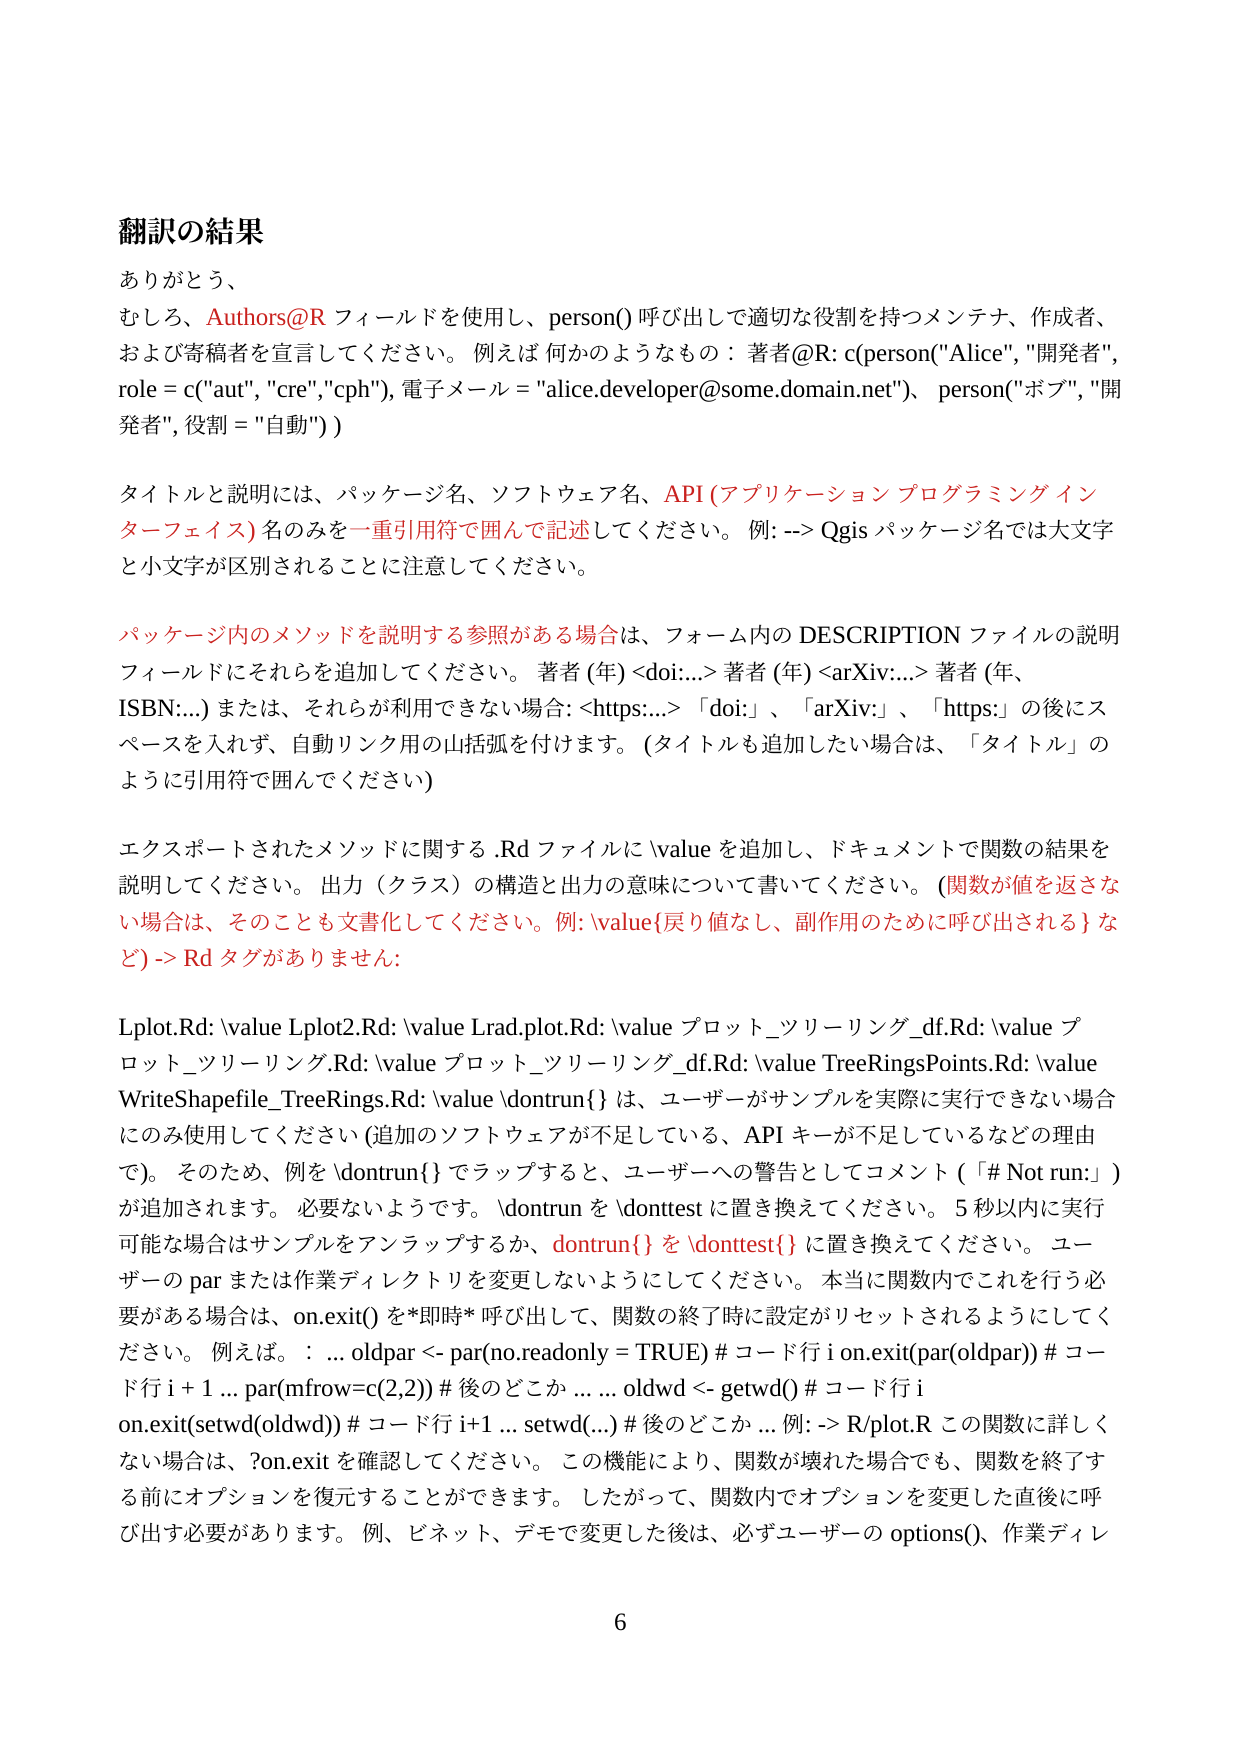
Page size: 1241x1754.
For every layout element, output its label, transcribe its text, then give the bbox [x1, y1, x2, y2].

text ありがとう、 [118, 263, 1122, 295]
text Lplot.Rd: \value Lplot2.Rd: \value Lrad.plot.Rd: \value プロット_ツリーリング_df.Rd: \value プロット_ツリーリング.Rd: \value プロット_ツリーリング_df.Rd: \value TreeRingsPoints.Rd: \value WriteShapefile_TreeRings.Rd: \value \dontrun{} は、ユーザーがサンプルを実際に実行できない場合にのみ使用してください (追加のソフトウェアが不足している、API キーが不足しているなどの理由で)。 そのため、例を \dontrun{} でラップすると、ユーザーへの警告としてコメント (「# Not run:」) が追加されます。 必要ないようです。 \dontrun を \donttest に置き換えてください。 5 秒以内に実行可能な場合はサンプルをアンラップするか、dontrun{} を \donttest{} に置き換えてください。 ユーザーの par または作業ディレクトリを変更しないようにしてください。 本当に関数内でこれを行う必要がある場合は、on.exit() を*即時* 呼び出して、関数の終了時に設定がリセットされるようにしてください。 例えば。： ... oldpar <- par(no.readonly = TRUE) # コード行 i on.exit(par(oldpar)) # コード行 i + 1 ... par(mfrow=c(2,2)) # 後のどこか ... ... oldwd <- getwd() # コード行 i on.exit(setwd(oldwd)) # コード行 i+1 ... setwd(...) # 後のどこか ... 例: -> R/plot.R この関数に詳しくない場合は、?on.exit を確認してください。 この機能により、関数が壊れた場合でも、関数を終了する前にオプションを復元することができます。 したがって、関数内でオプションを変更した直後に呼び出す必要があります。 例、ビネット、デモで変更した後は、必ずユーザーの options()、作業ディレ [118, 1010, 1122, 1548]
text パッケージ内のメソッドを説明する参照がある場合は、フォーム内の DESCRIPTION ファイルの説明フィールドにそれらを追加してください。 著者 (年) <doi:...> 著者 (年) <arXiv:...> 著者 (年、ISBN:...) または、それらが利用できない場合: <https:...> 「doi:」、「arXiv:」、「https:」の後にスペースを入れず、自動リンク用の山括弧を付けます。 (タイトルも追加したい場合は、「タイトル」のように引用符で囲んでください) [118, 619, 1122, 795]
text タイトルと説明には、パッケージ名、ソフトウェア名、API (アプリケーション プログラミング インターフェイス) 名のみを一重引用符で囲んで記述してください。 例: --> Qgis パッケージ名では大文字と小文字が区別されることに注意してください。 [118, 477, 1122, 581]
text むしろ、Authors@R フィールドを使用し、person() 呼び出しで適切な役割を持つメンテナ、作成者、および寄稿者を宣言してください。 例えば 何かのようなもの： 著者@R: c(person("Alice", "開発者", role = c("aut", "cre","cph"), 電子メール = "alice.developer@some.domain.net")、 person("ボブ", "開発者", 役割 = "自動") ) [118, 300, 1122, 439]
text エクスポートされたメソッドに関する .Rd ファイルに \value を追加し、ドキュメントで関数の結果を説明してください。 出力（クラス）の構造と出力の意味について書いてください。 (関数が値を返さない場合は、そのことも文書化してください。例: \value{戻り値なし、副作用のために呼び出される} など) -> Rd タグがありません: [118, 832, 1122, 972]
subtitle 翻訳の結果 [118, 209, 1122, 251]
